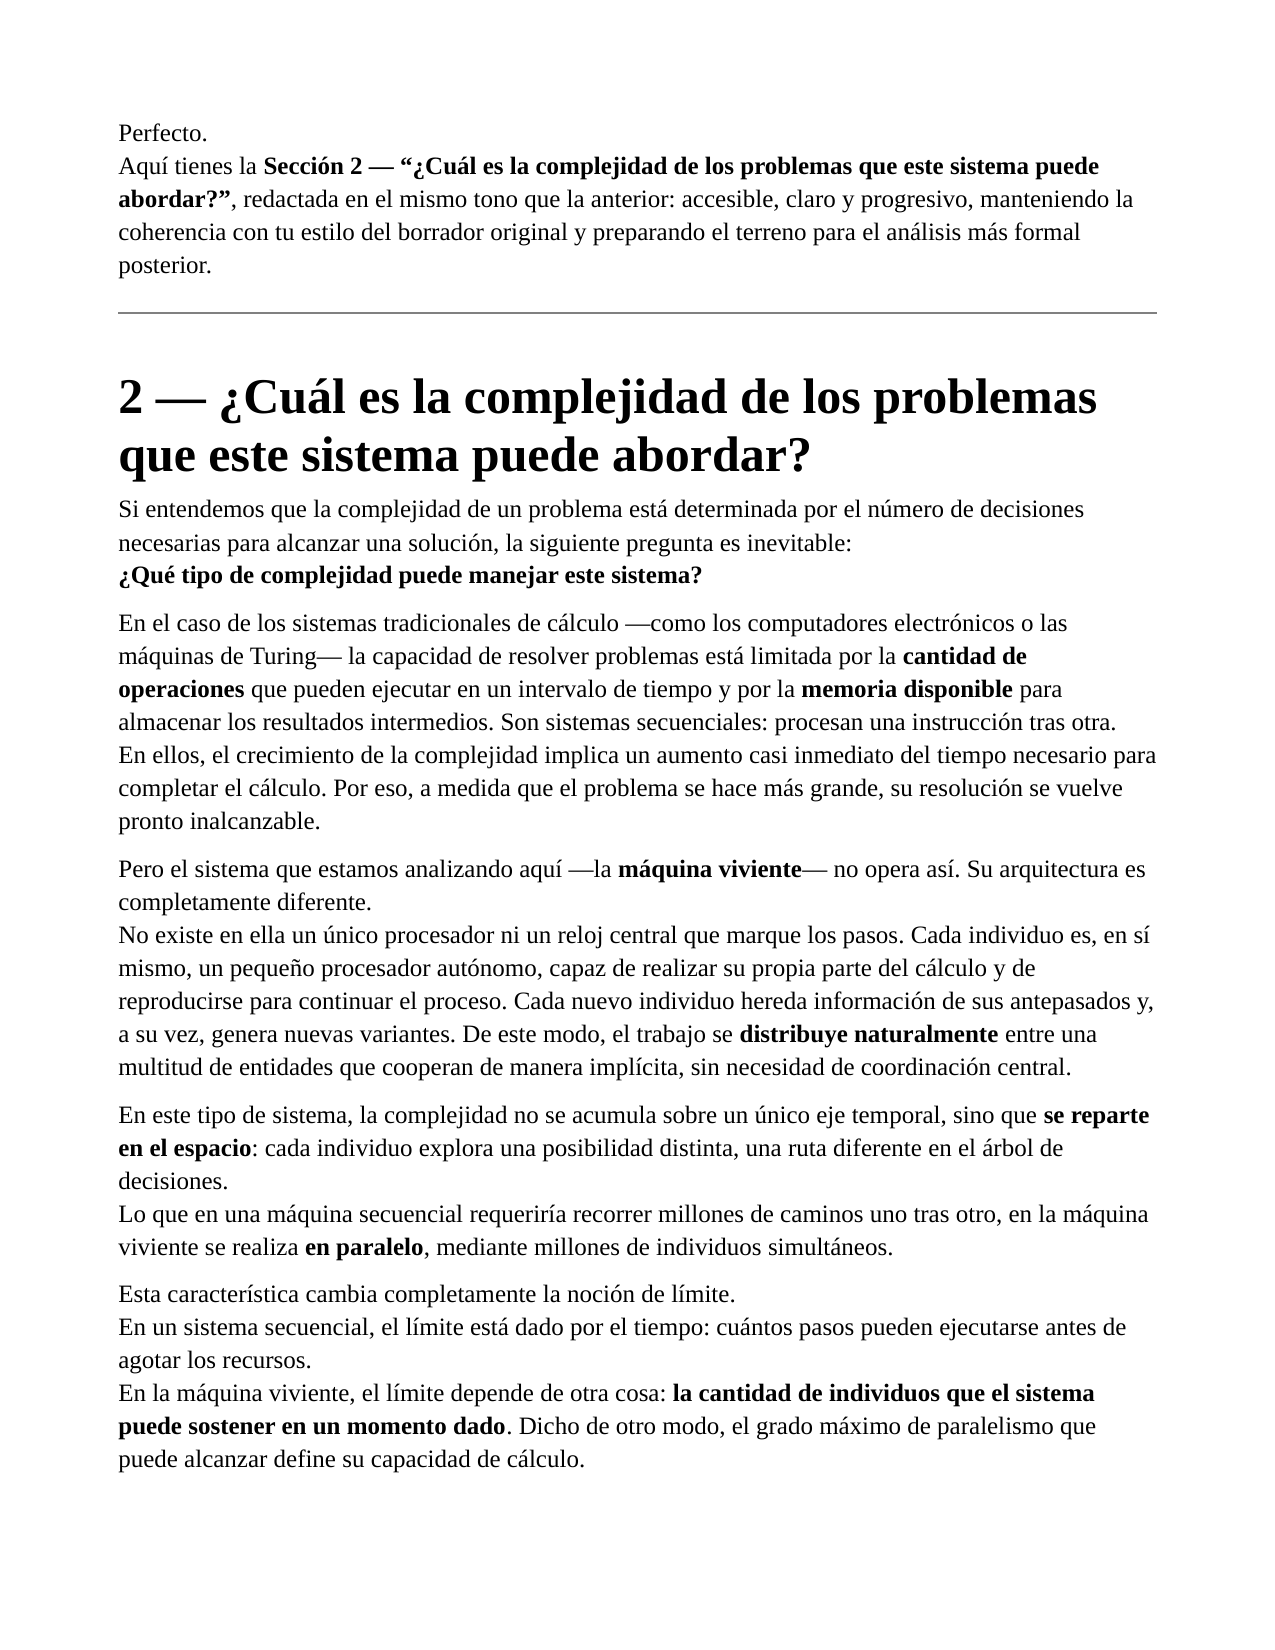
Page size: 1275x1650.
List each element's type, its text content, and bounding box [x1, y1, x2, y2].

text Perfecto. Aquí tienes la Sección 2 — “¿Cuál es la complejidad de los problemas que este sistema puede abordar?”, redactada en el mismo tono que la anterior: accesible, claro y progresivo, manteniendo la coherencia con tu estilo del borrador original y preparando el terreno para el análisis más formal posterior. [118, 118, 1157, 279]
text En el caso de los sistemas tradicionales de cálculo —como los computadores electrónicos o las máquinas de Turing— la capacidad de resolver problemas está limitada por la cantidad de operaciones que pueden ejecutar en un intervalo de tiempo y por la memoria disponible para almacenar los resultados intermedios. Son sistemas secuenciales: procesan una instrucción tras otra. En ellos, el crecimiento de la complejidad implica un aumento casi inmediato del tiempo necesario para completar el cálculo. Por eso, a medida que el problema se hace más grande, su resolución se vuelve pronto inalcanzable. [118, 608, 1157, 835]
text Si entendemos que la complejidad de un problema está determinada por el número de decisiones necesarias para alcanzar una solución, la siguiente pregunta es inevitable: ¿Qué tipo de complejidad puede manejar este sistema? [118, 494, 1157, 589]
text Pero el sistema que estamos analizando aquí —la máquina viviente— no opera así. Su arquitectura es completamente diferente. No existe en ella un único procesador ni un reloj central que marque los pasos. Cada individuo es, en sí mismo, un pequeño procesador autónomo, capaz de realizar su propia parte del cálculo y de reproducirse para continuar el proceso. Cada nuevo individuo hereda información de sus antepasados y, a su vez, genera nuevas variantes. De este modo, el trabajo se distribuye naturalmente entre una multitud de entidades que cooperan de manera implícita, sin necesidad de coordinación central. [118, 854, 1157, 1081]
text Esta característica cambia completamente la noción de límite. En un sistema secuencial, el límite está dado por el tiempo: cuántos pasos pueden ejecutarse antes de agotar los recursos. En la máquina viviente, el límite depende de otra cosa: la cantidad de individuos que el sistema puede sostener en un momento dado. Dicho de otro modo, el grado máximo de paralelismo que puede alcanzar define su capacidad de cálculo. [118, 1279, 1157, 1473]
subtitle 2 — ¿Cuál es la complejidad de los problemas que este sistema puede abordar? [118, 367, 1157, 482]
text En este tipo de sistema, la complejidad no se acumula sobre un único eje temporal, sino que se reparte en el espacio: cada individuo explora una posibilidad distinta, una ruta diferente en el árbol de decisiones. Lo que en una máquina secuencial requeriría recorrer millones de caminos uno tras otro, en la máquina viviente se realiza en paralelo, mediante millones de individuos simultáneos. [118, 1100, 1157, 1261]
